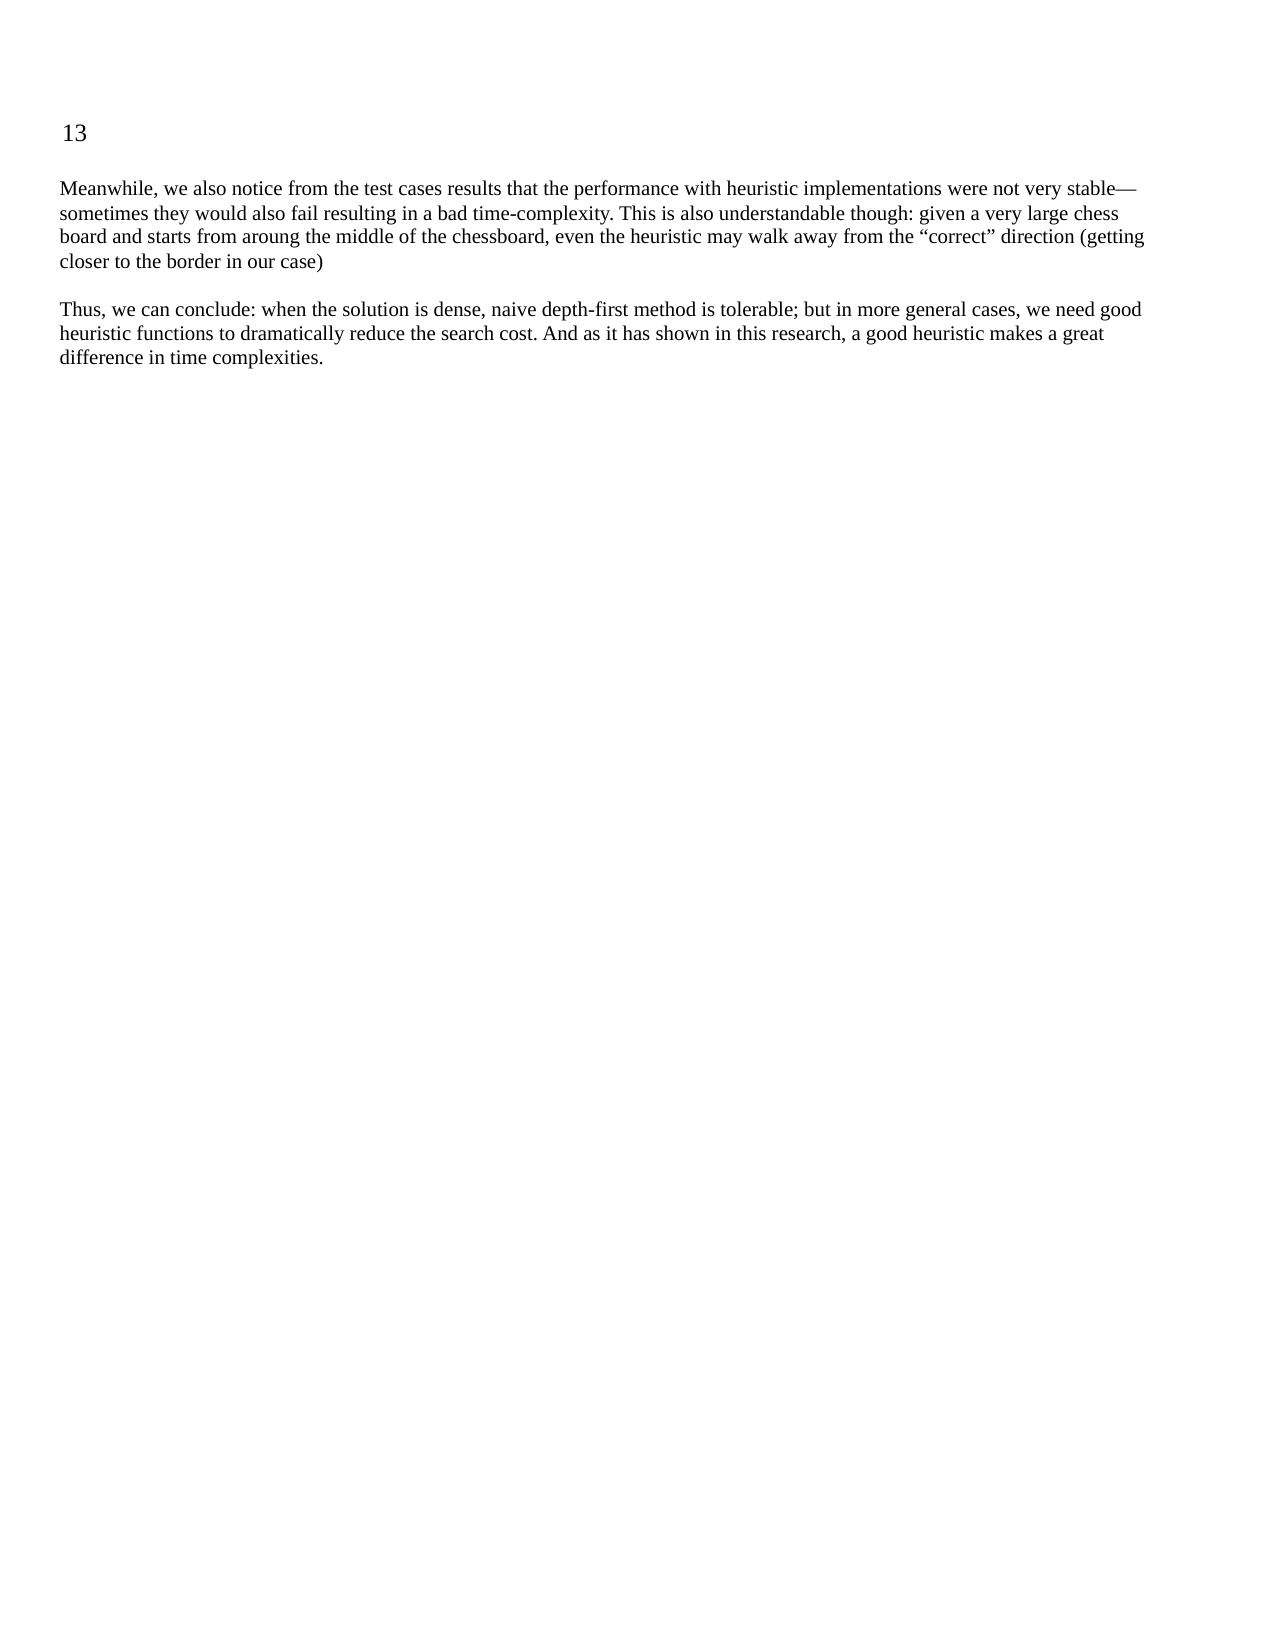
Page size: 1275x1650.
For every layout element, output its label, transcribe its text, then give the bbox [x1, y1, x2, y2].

text Thus, we can conclude: when the solution is dense, naive depth-first method is tolerable; but in more general cases, we need good heuristic functions to dramatically reduce the search cost. And as it has shown in this research, a good heuristic makes a great difference in time complexities. [59, 297, 1157, 369]
text Meanwhile, we also notice from the test cases results that the performance with heuristic implementations were not very stable—sometimes they would also fail resulting in a bad time-complexity. This is also understandable though: given a very large chess board and starts from aroung the middle of the chessboard, even the heuristic may walk away from the “correct” direction (getting closer to the border in our case) [59, 176, 1157, 273]
